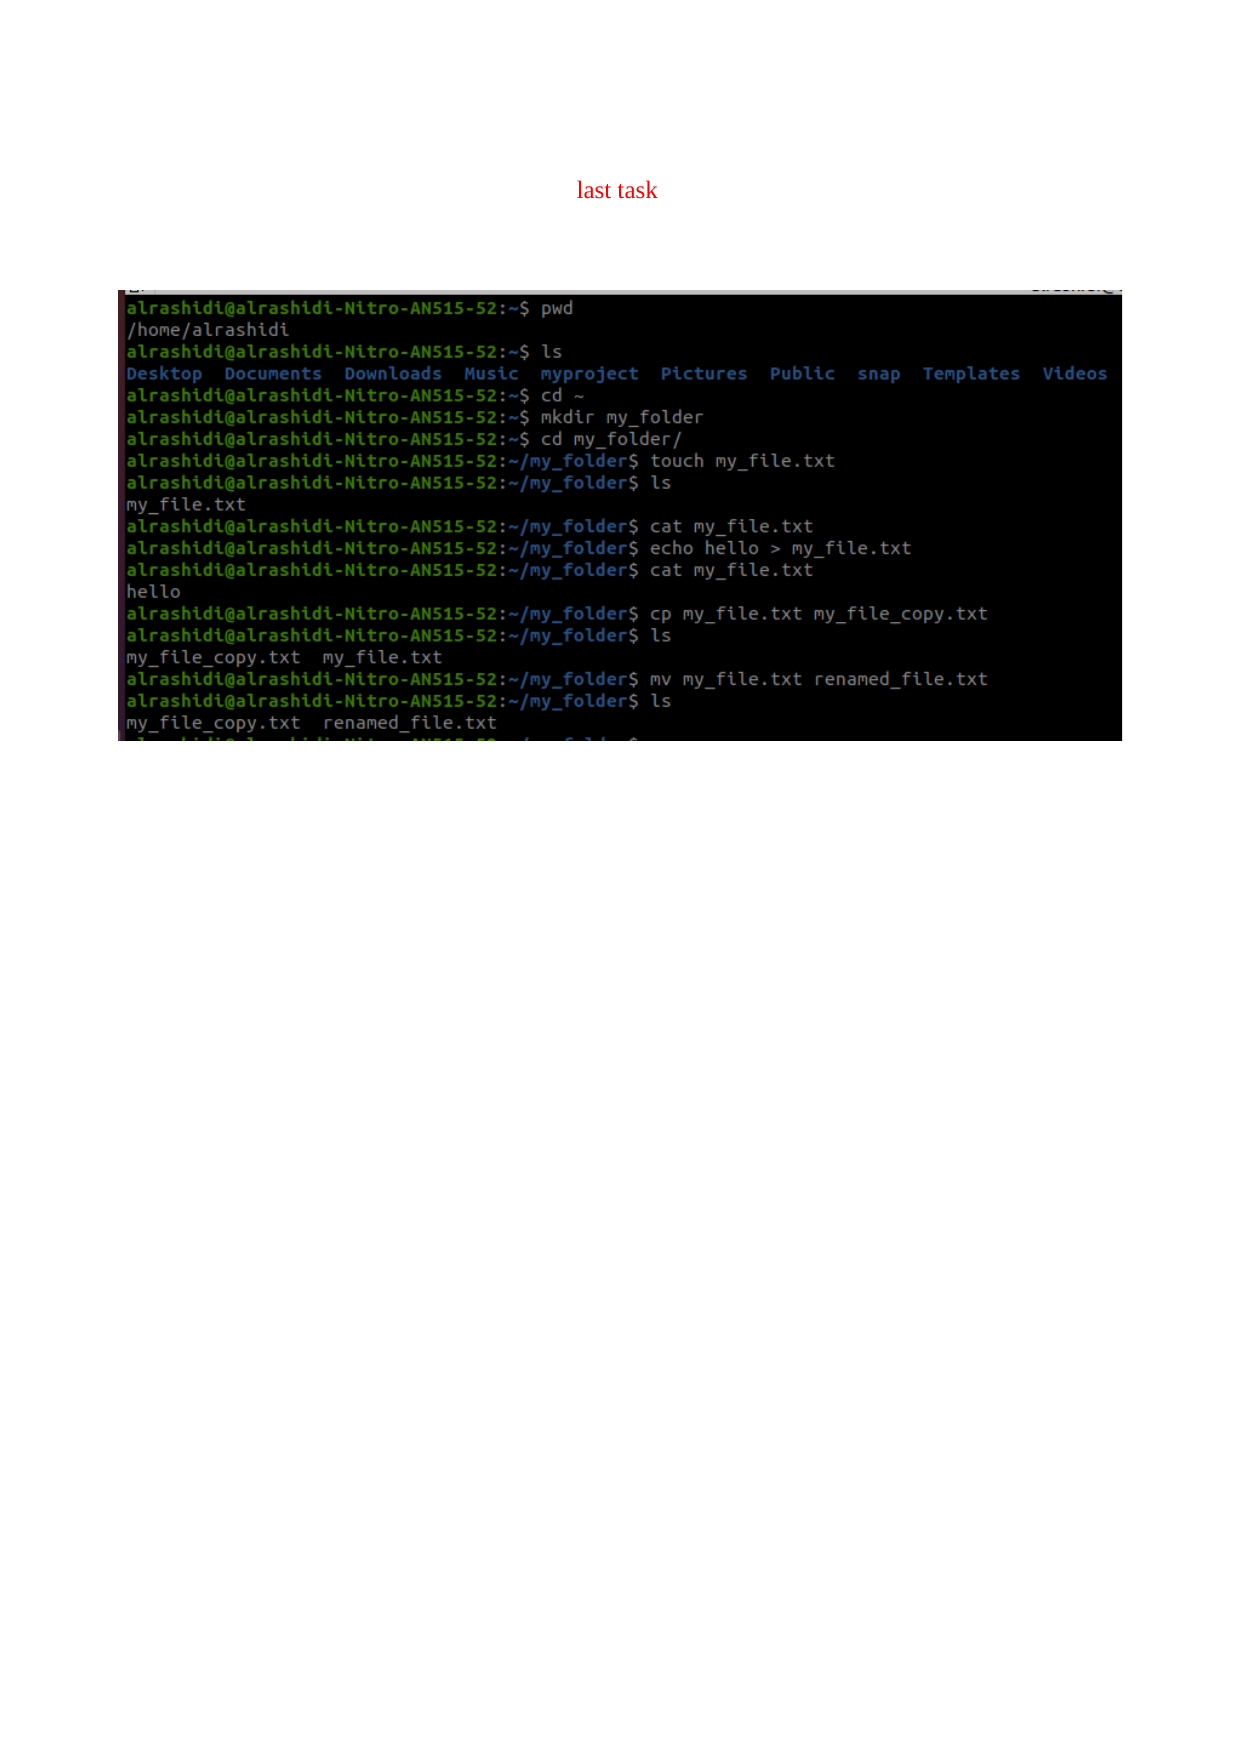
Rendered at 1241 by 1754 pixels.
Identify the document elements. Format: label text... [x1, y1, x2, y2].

picture [118, 290, 1123, 741]
text last task [118, 176, 1122, 204]
